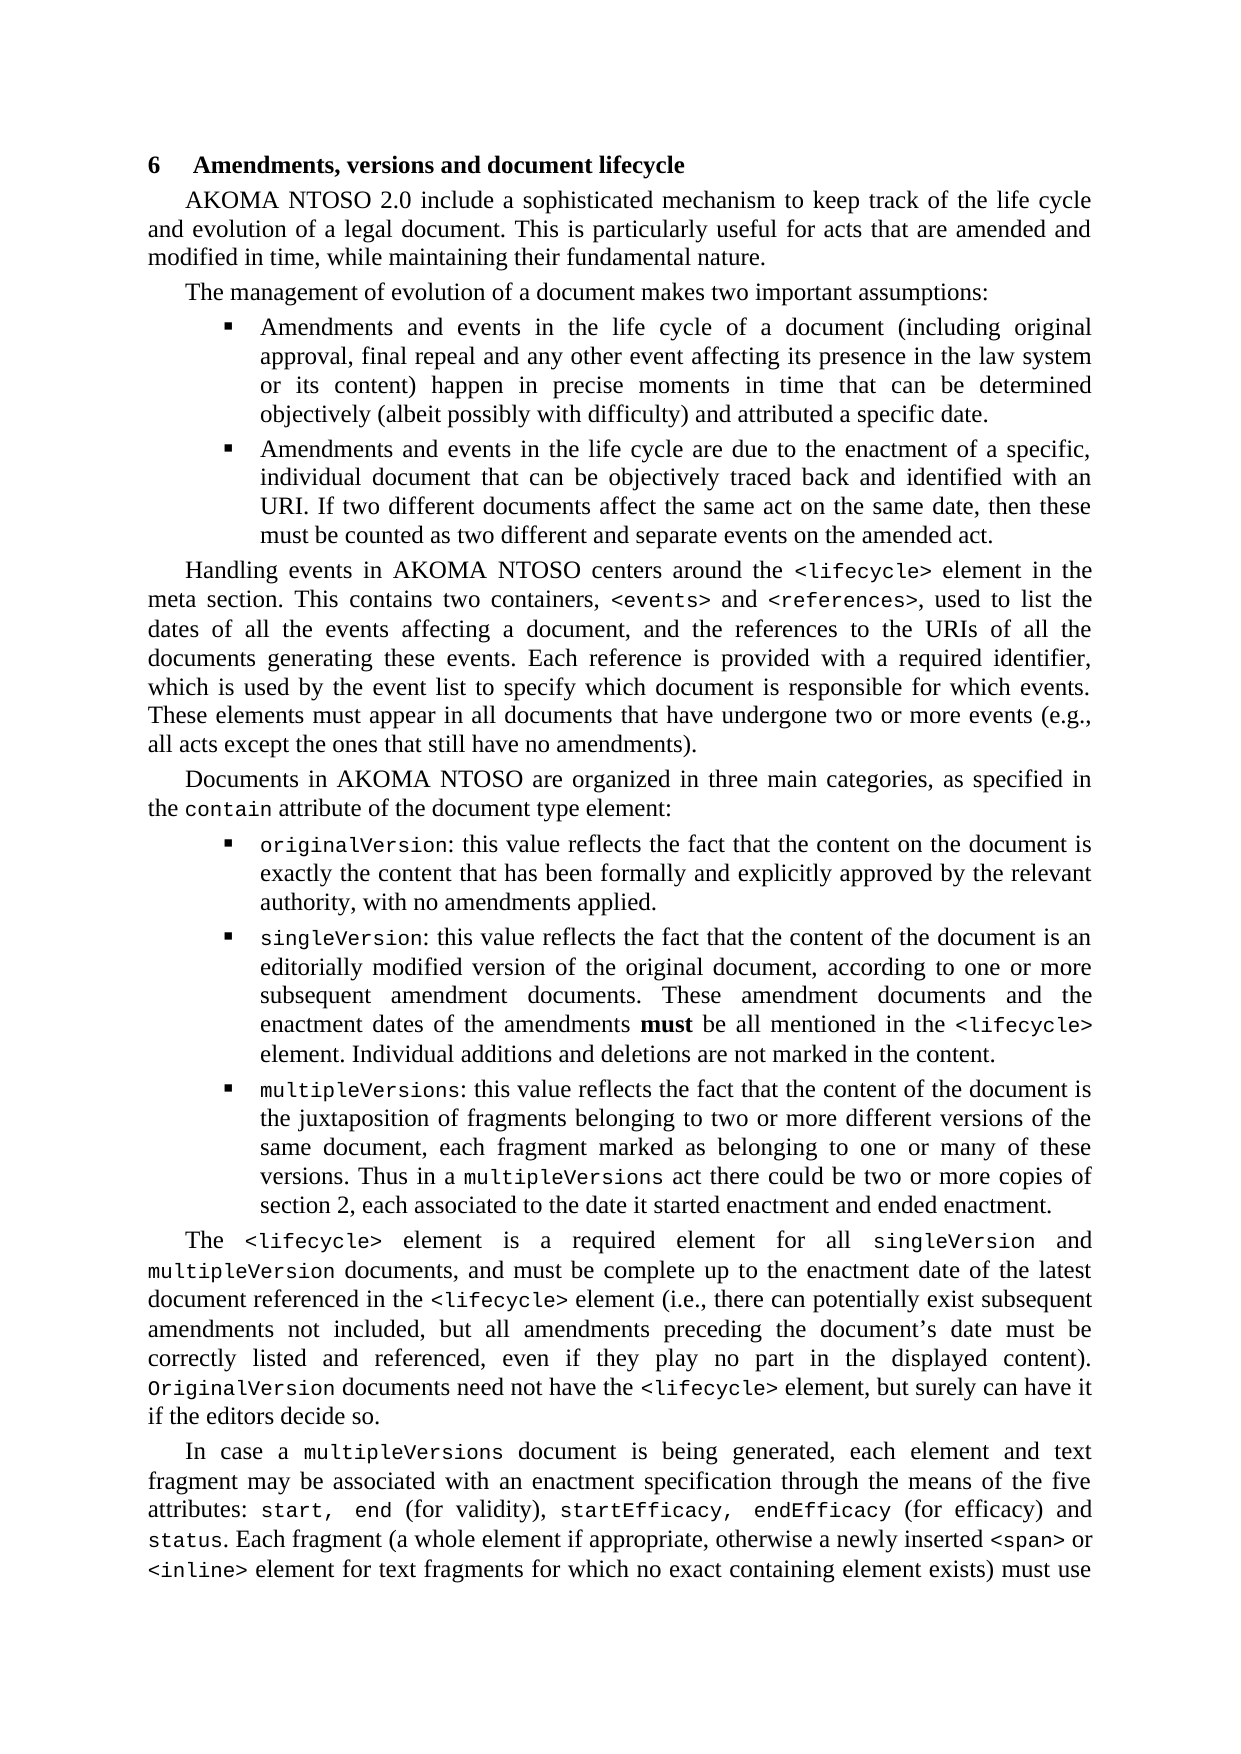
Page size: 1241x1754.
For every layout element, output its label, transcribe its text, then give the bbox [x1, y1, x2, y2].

list multipleVersions: this value reflects the fact that the content of the document is the juxtaposition of fragments belonging to two or more different versions of the same document, each fragment marked as belonging to one or many of these versions. Thus in a multipleVersions act there could be two or more copies of section 2, each associated to the date it started enactment and ended enactment. [222, 1074, 1092, 1219]
subtitle Amendments, versions and document lifecycle [148, 150, 1092, 179]
text Documents in AKOMA NTOSO are organized in three main categories, as specified in the contain attribute of the document type element: [148, 764, 1092, 822]
list originalVersion: this value reflects the fact that the content on the document is exactly the content that has been formally and explicitly approved by the relevant authority, with no amendments applied. [222, 829, 1092, 916]
text AKOMA NTOSO 2.0 include a sophisticated mechanism to keep track of the life cycle and evolution of a legal document. This is particularly useful for acts that are amended and modified in time, while maintaining their fundamental nature. [148, 185, 1092, 271]
text Handling events in AKOMA NTOSO centers around the <lifecycle> element in the meta section. This contains two containers, <events> and <references>, used to list the dates of all the events affecting a document, and the references to the URIs of all the documents generating these events. Each reference is provided with a required identifier, which is used by the event list to specify which document is responsible for which events. These elements must appear in all documents that have undergone two or more events (e.g., all acts except the ones that still have no amendments). [148, 555, 1092, 758]
text In case a multipleVersions document is being generated, each element and text fragment may be associated with an enactment specification through the means of the five attributes: start, end (for validity), startEfficacy, endEfficacy (for efficacy) and status. Each fragment (a whole element if appropriate, otherwise a newly inserted <span> or <inline> element for text fragments for which no exact containing element exists) must use [148, 1436, 1092, 1583]
list Amendments and events in the life cycle of a document (including original approval, final repeal and any other event affecting its presence in the law system or its content) happen in precise moments in time that can be determined objectively (albeit possibly with difficulty) and attributed a specific date. [222, 312, 1092, 427]
text The management of evolution of a document makes two important assumptions: [148, 277, 1092, 306]
text The <lifecycle> element is a required element for all singleVersion and multipleVersion documents, and must be complete up to the enactment date of the latest document referenced in the <lifecycle> element (i.e., there can potentially exist subsequent amendments not included, but all amendments preceding the document’s date must be correctly listed and referenced, even if they play no part in the displayed content). OriginalVersion documents need not have the <lifecycle> element, but surely can have it if the editors decide so. [148, 1225, 1092, 1430]
list singleVersion: this value reflects the fact that the content of the document is an editorially modified version of the original document, according to one or more subsequent amendment documents. These amendment documents and the enactment dates of the amendments must be all mentioned in the <lifecycle> element. Individual additions and deletions are not marked in the content. [222, 922, 1092, 1067]
list Amendments and events in the life cycle are due to the enactment of a specific, individual document that can be objectively traced back and identified with an URI. If two different documents affect the same act on the same date, then these must be counted as two different and separate events on the amended act. [222, 434, 1092, 549]
